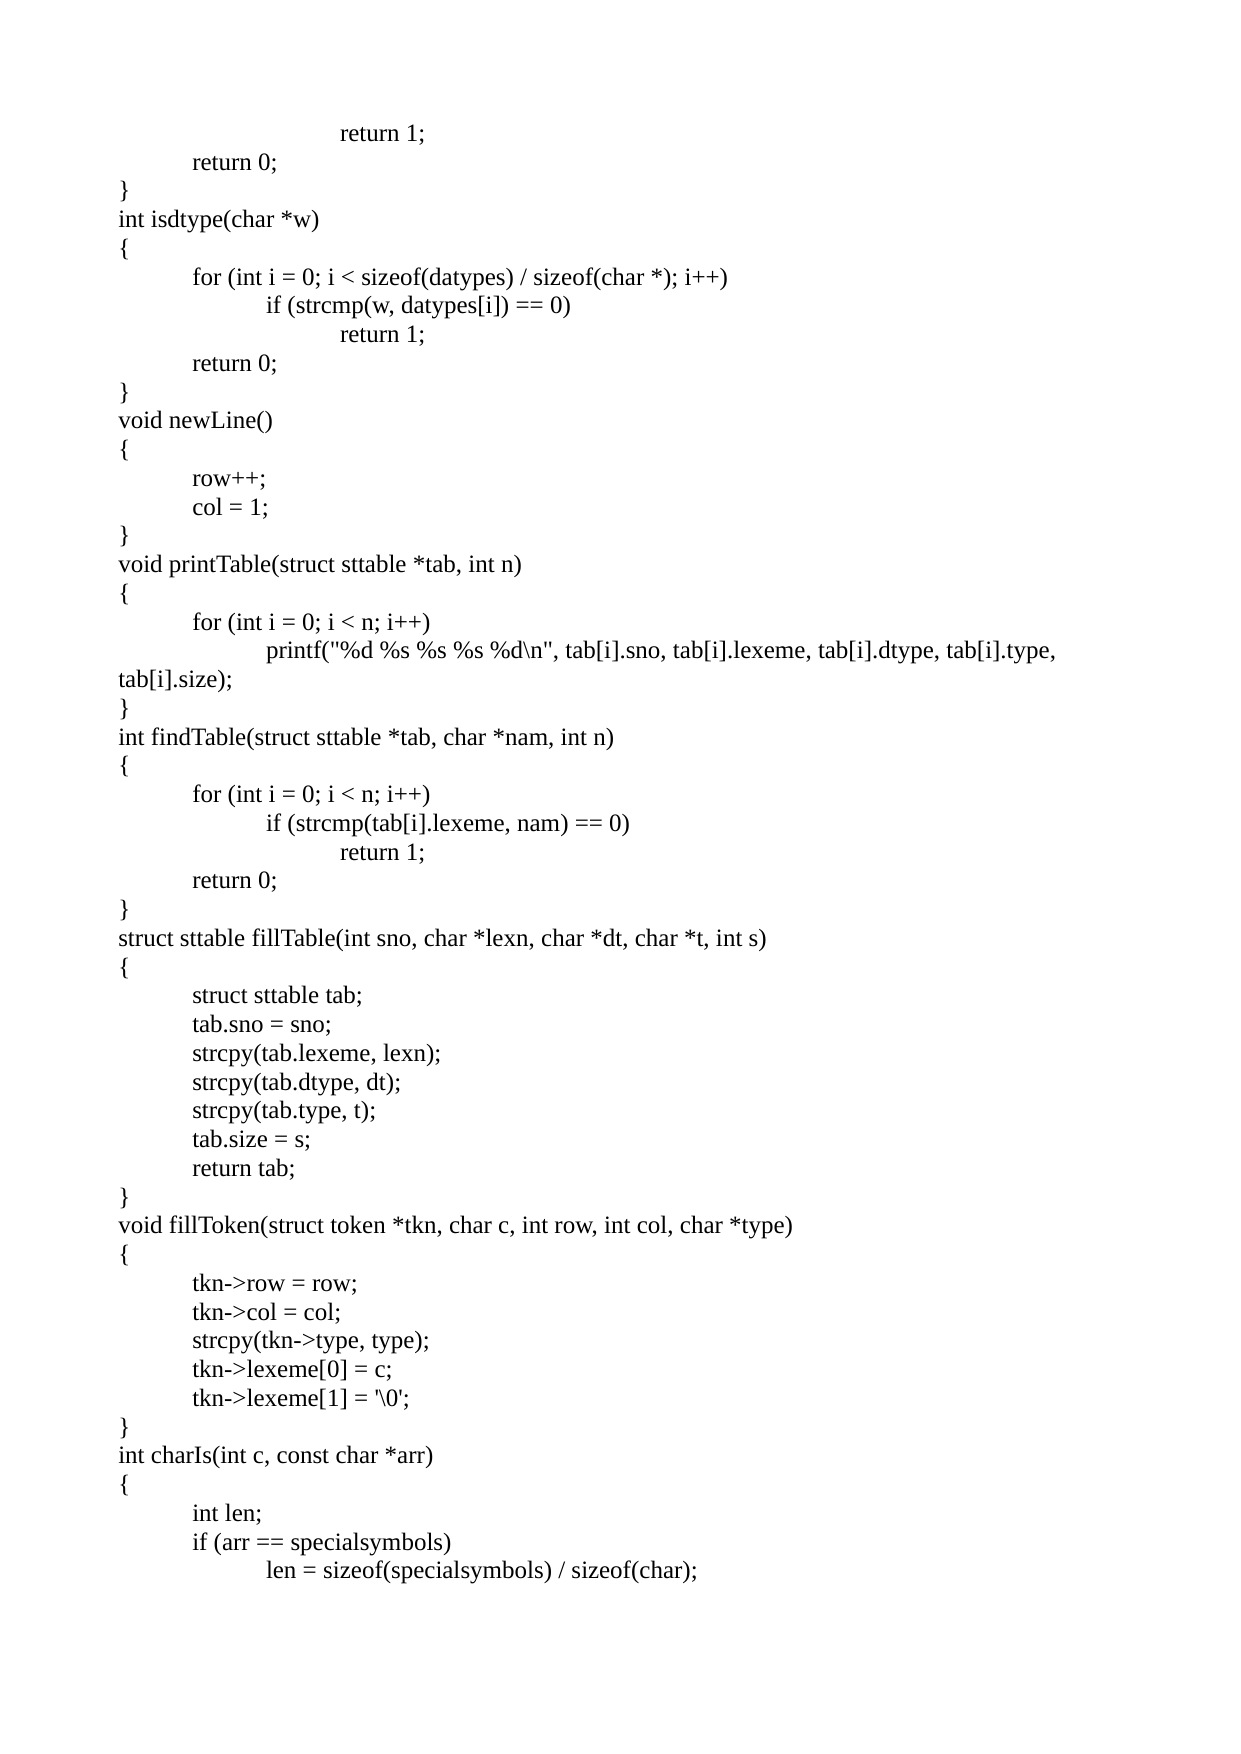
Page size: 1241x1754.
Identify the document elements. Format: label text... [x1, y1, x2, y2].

text int isdtype(char *w) [118, 204, 1122, 233]
text return tab; [118, 1153, 1122, 1182]
text void printTable(struct sttable *tab, int n) [118, 549, 1122, 578]
text int findTable(struct sttable *tab, char *nam, int n) [118, 722, 1122, 751]
text if (strcmp(tab[i].lexeme, nam) == 0) [118, 808, 1122, 837]
text for (int i = 0; i < sizeof(datypes) / sizeof(char *); i++) [118, 262, 1122, 291]
text return 1; [118, 118, 1122, 147]
text tkn->lexeme[1] = '\0'; [118, 1383, 1122, 1412]
text } [118, 377, 1122, 406]
text strcpy(tab.type, t); [118, 1096, 1122, 1124]
text if (arr == specialsymbols) [118, 1527, 1122, 1556]
text { [118, 1239, 1122, 1268]
text strcpy(tkn->type, type); [118, 1326, 1122, 1354]
text for (int i = 0; i < n; i++) [118, 607, 1122, 636]
text } [118, 176, 1122, 204]
text tkn->col = col; [118, 1297, 1122, 1326]
text strcpy(tab.dtype, dt); [118, 1067, 1122, 1096]
text return 0; [118, 866, 1122, 894]
text col = 1; [118, 492, 1122, 521]
text return 1; [118, 319, 1122, 348]
text void newLine() [118, 406, 1122, 434]
text { [118, 578, 1122, 607]
text } [118, 693, 1122, 722]
text return 1; [118, 837, 1122, 866]
text tab.sno = sno; [118, 1009, 1122, 1038]
text len = sizeof(specialsymbols) / sizeof(char); [118, 1556, 1122, 1584]
text { [118, 1469, 1122, 1498]
text { [118, 434, 1122, 463]
text for (int i = 0; i < n; i++) [118, 779, 1122, 808]
text tkn->lexeme[0] = c; [118, 1354, 1122, 1383]
text tkn->row = row; [118, 1268, 1122, 1297]
text strcpy(tab.lexeme, lexn); [118, 1038, 1122, 1067]
text { [118, 751, 1122, 779]
text } [118, 1182, 1122, 1211]
text printf("%d %s %s %s %d\n", tab[i].sno, tab[i].lexeme, tab[i].dtype, tab[i].type, tab[i].size); [118, 636, 1122, 693]
text } [118, 894, 1122, 923]
text } [118, 1412, 1122, 1441]
text if (strcmp(w, datypes[i]) == 0) [118, 291, 1122, 319]
text return 0; [118, 348, 1122, 377]
text int len; [118, 1498, 1122, 1527]
text int charIs(int c, const char *arr) [118, 1441, 1122, 1469]
text { [118, 952, 1122, 981]
text row++; [118, 463, 1122, 492]
text } [118, 521, 1122, 549]
text tab.size = s; [118, 1124, 1122, 1153]
text return 0; [118, 147, 1122, 176]
text struct sttable fillTable(int sno, char *lexn, char *dt, char *t, int s) [118, 923, 1122, 952]
text void fillToken(struct token *tkn, char c, int row, int col, char *type) [118, 1211, 1122, 1239]
text struct sttable tab; [118, 981, 1122, 1009]
text { [118, 233, 1122, 262]
